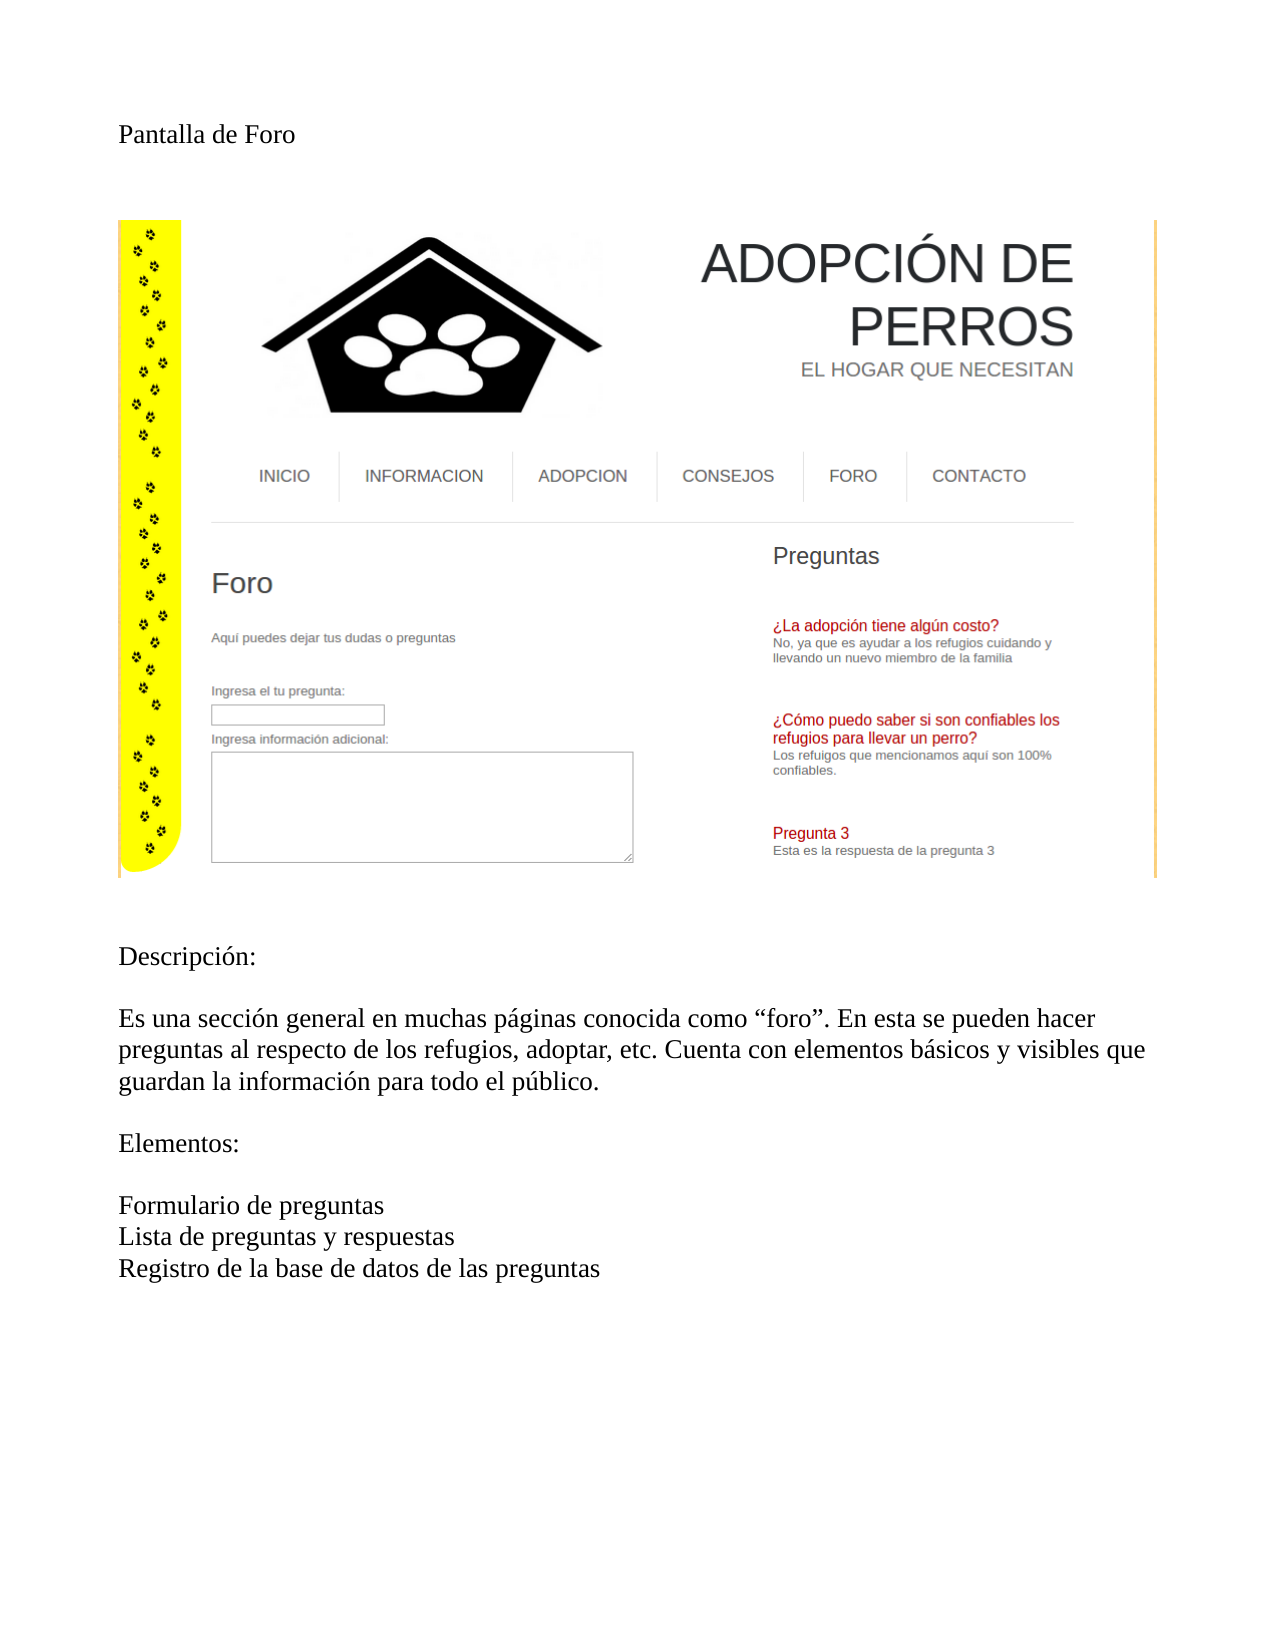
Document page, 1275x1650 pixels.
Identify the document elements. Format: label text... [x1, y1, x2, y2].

text Pantalla de Foro [118, 118, 1157, 149]
text Formulario de preguntas [118, 1189, 1157, 1221]
text Registro de la base de datos de las preguntas [118, 1252, 1157, 1283]
text Lista de preguntas y respuestas [118, 1221, 1157, 1252]
text Es una sección general en muchas páginas conocida como “foro”. En esta se pueden hacer preguntas al respecto de los refugios, adoptar, etc. Cuenta con elementos básicos y visibles que guardan la información para todo el público. [118, 1002, 1157, 1096]
text Descripción: [118, 940, 1157, 971]
text Elementos: [118, 1127, 1157, 1158]
picture [118, 220, 1157, 878]
